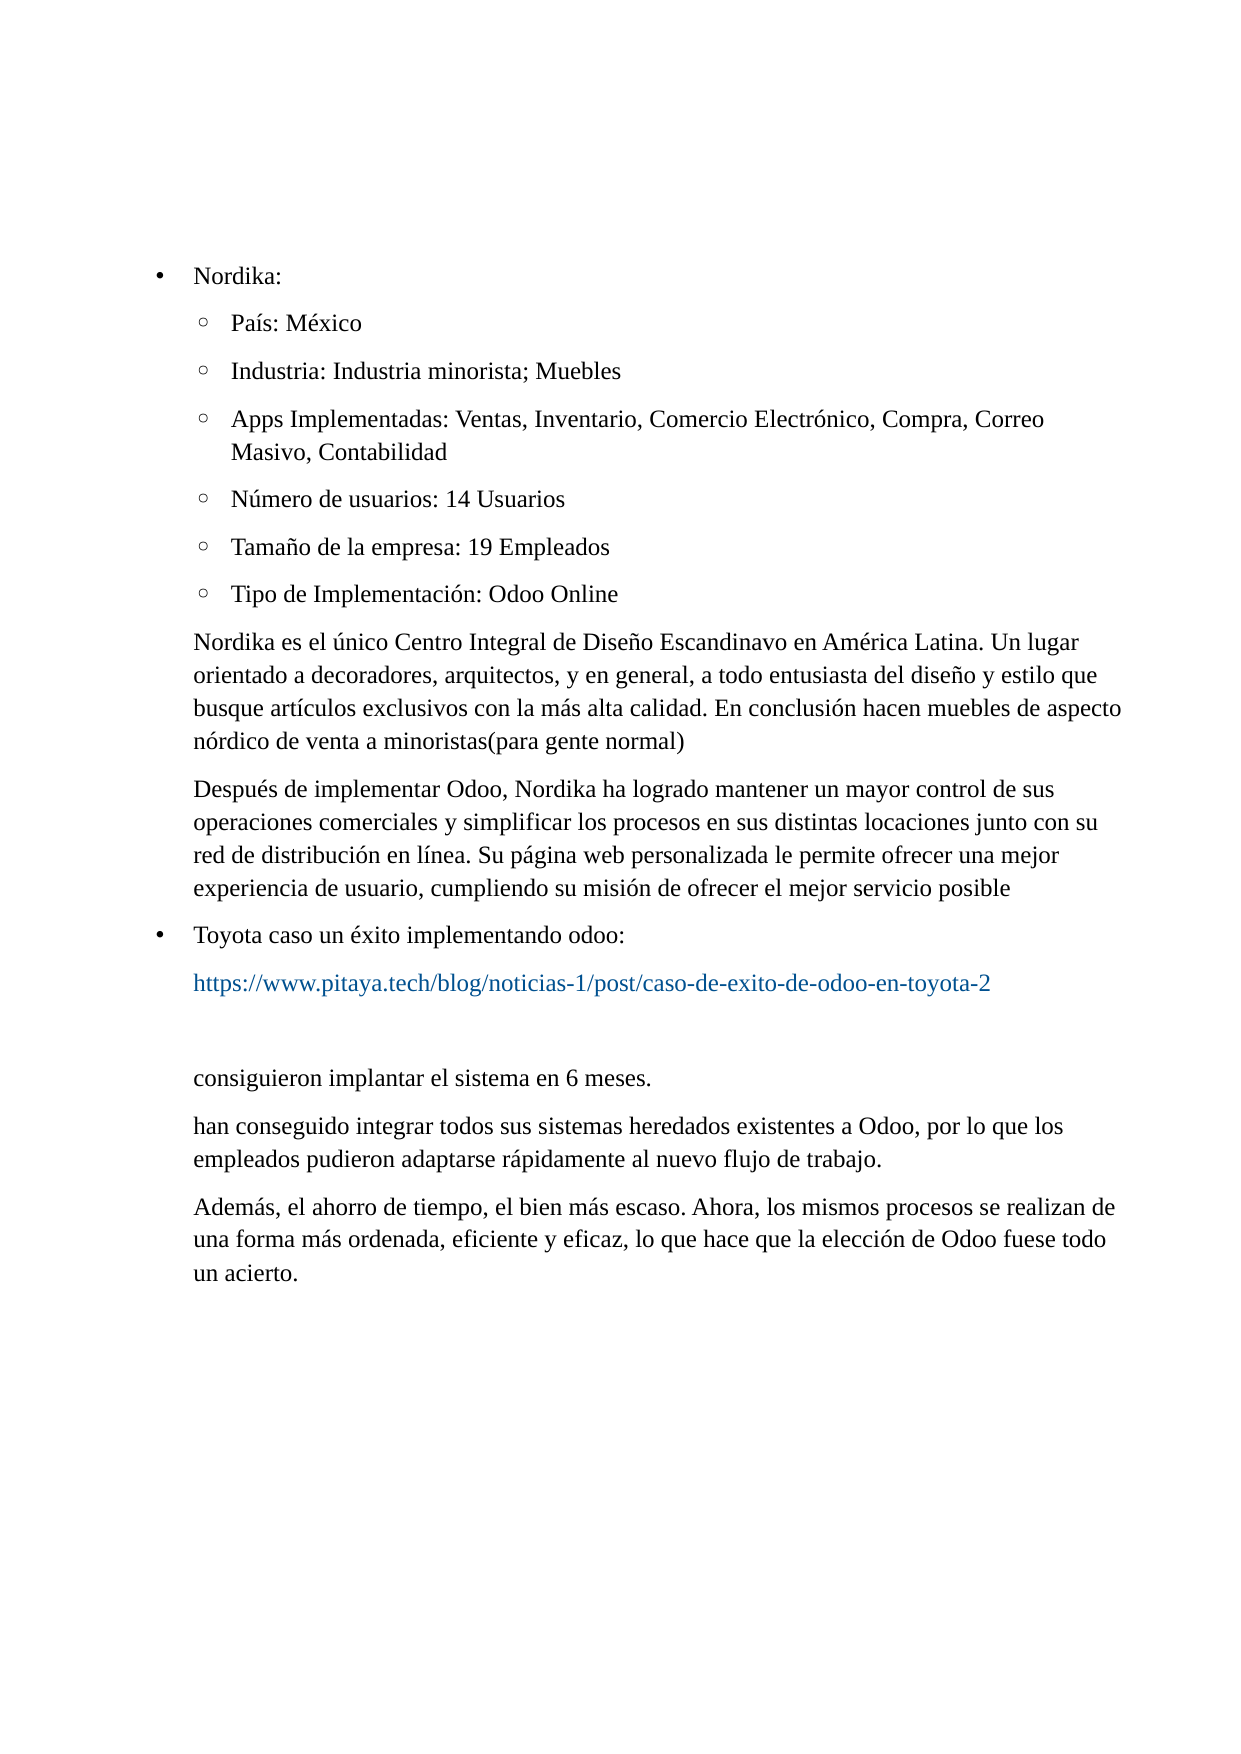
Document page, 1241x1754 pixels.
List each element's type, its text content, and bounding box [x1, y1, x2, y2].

list Nordika es el único Centro Integral de Diseño Escandinavo en América Latina. Un lugar orientado a decoradores, arquitectos, y en general, a todo entusiasta del diseño y estilo que busque artículos exclusivos con la más alta calidad. En conclusión hacen muebles de aspecto nórdico de venta a minoristas(para gente normal) [156, 627, 1122, 755]
list Tamaño de la empresa: 19 Empleados [193, 532, 1122, 561]
list Tipo de Implementación: Odoo Online [193, 579, 1122, 608]
list han conseguido integrar todos sus sistemas heredados existentes a Odoo, por lo que los empleados pudieron adaptarse rápidamente al nuevo flujo de trabajo. [156, 1111, 1122, 1173]
list País: México [193, 308, 1122, 337]
list Número de usuarios: 14 Usuarios [193, 484, 1122, 513]
list Industria: Industria minorista; Muebles [193, 356, 1122, 385]
list consiguieron implantar el sistema en 6 meses. [156, 1063, 1122, 1092]
list Toyota caso un éxito implementando odoo: [156, 921, 1122, 949]
list Además, el ahorro de tiempo, el bien más escaso. Ahora, los mismos procesos se realizan de una forma más ordenada, eficiente y eficaz, lo que hace que la elección de Odoo fuese todo un acierto. [156, 1192, 1122, 1286]
list Apps Implementadas: Ventas, Inventario, Comercio Electrónico, Compra, Correo Masivo, Contabilidad [193, 404, 1122, 466]
list https://www.pitaya.tech/blog/noticias-1/post/caso-de-exito-de-odoo-en-toyota-2 [156, 968, 1122, 997]
list Nordika: [156, 261, 1122, 290]
list Después de implementar Odoo, Nordika ha logrado mantener un mayor control de sus operaciones comerciales y simplificar los procesos en sus distintas locaciones junto con su red de distribución en línea. Su página web personalizada le permite ofrecer una mejor experiencia de usuario, cumpliendo su misión de ofrecer el mejor servicio posible [156, 774, 1122, 902]
